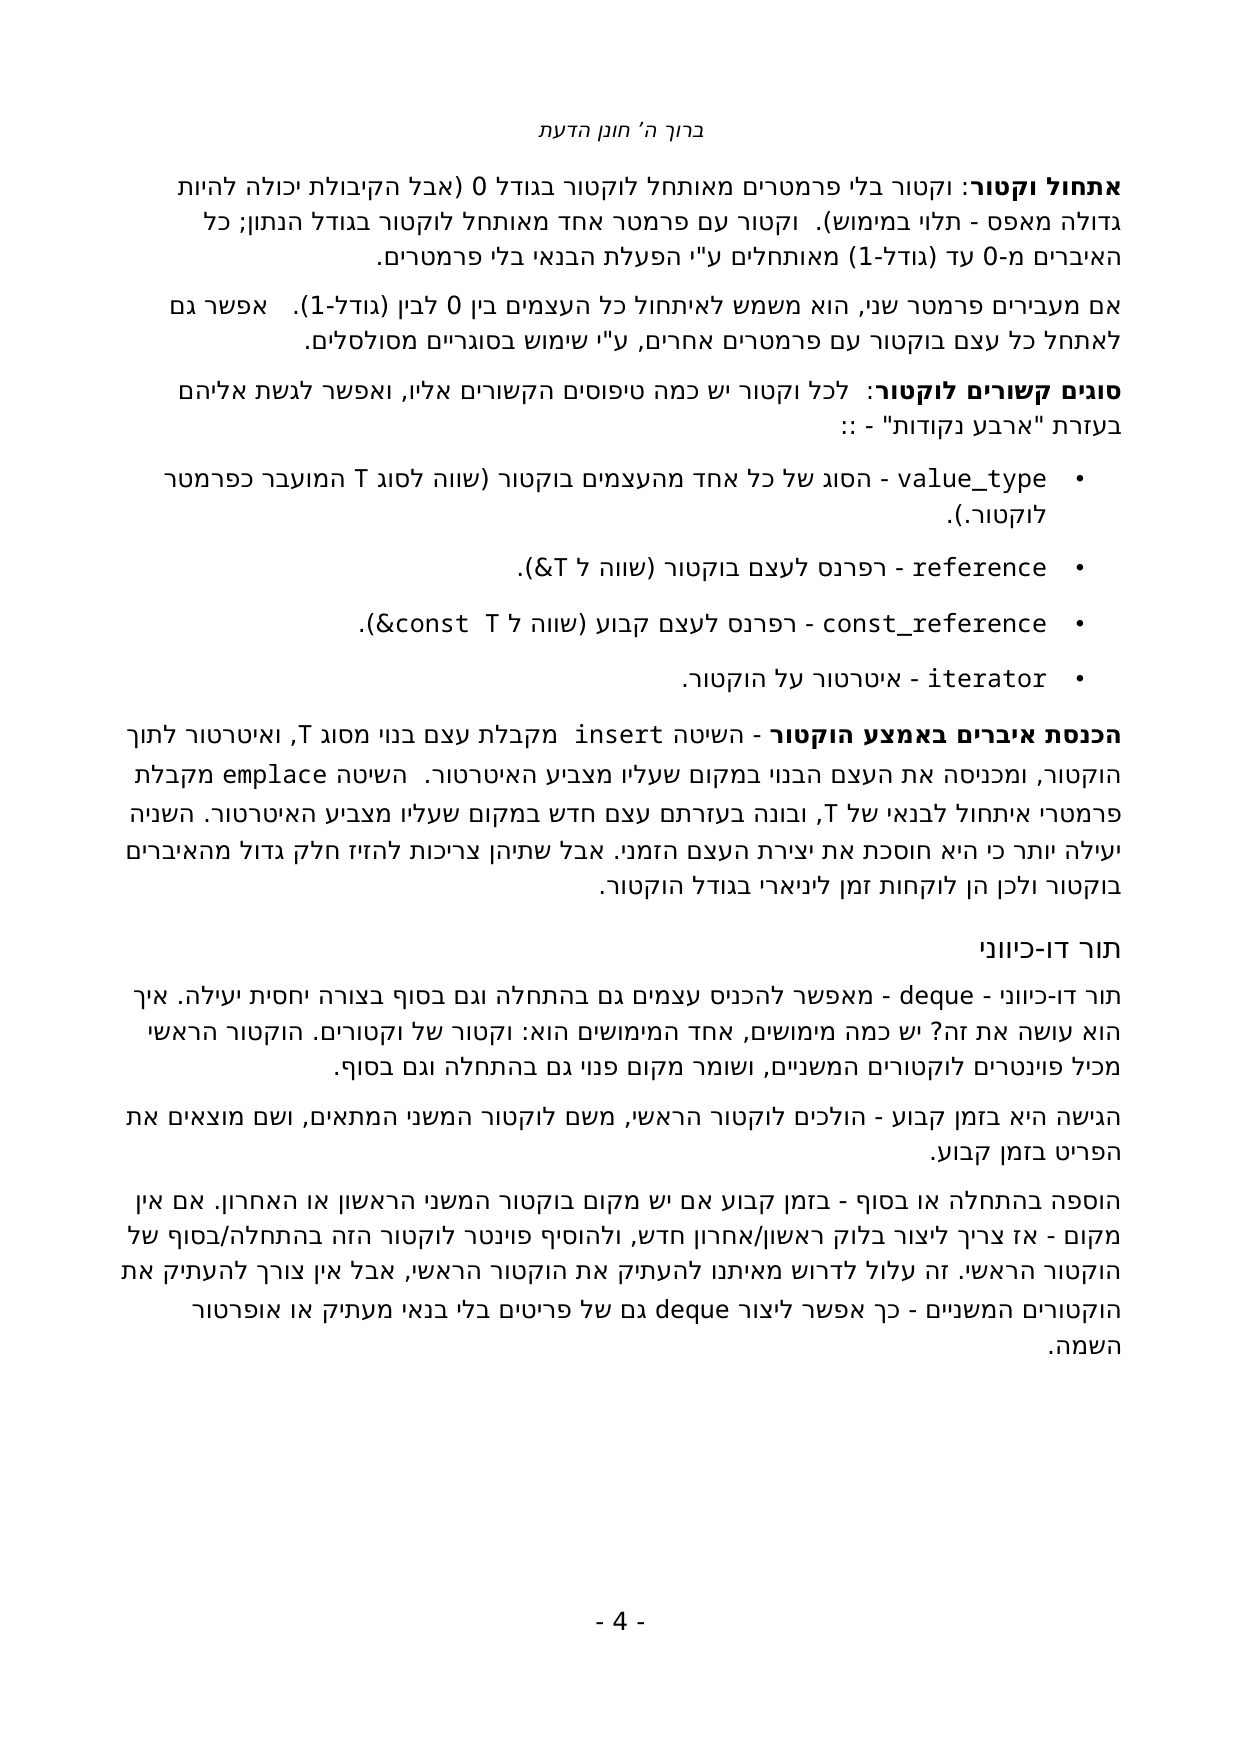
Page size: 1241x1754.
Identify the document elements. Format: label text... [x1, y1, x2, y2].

subtitle תור דו-כיווני [118, 931, 1122, 965]
list reference - רפרנס לעצם בוקטור (שווה ל T&). [118, 550, 1084, 584]
text הכנסת איברים באמצע הוקטור - השיטה insert מקבלת עצם בנוי מסוג T, ואיטרטור לתוך הוקטור, ומכניסה את העצם הבנוי במקום שעליו מצביע האיטרטור. השיטה emplace מקבלת פרמטרי איתחול לבנאי של T, ובונה בעזרתם עצם חדש במקום שעליו מצביע האיטרטור. השניה יעילה יותר כי היא חוסכת את יצירת העצם הזמני. אבל שתיהן צריכות להזיז חלק גדול מהאיברים בוקטור ולכן הן לוקחות זמן ליניארי בגודל הוקטור. [118, 716, 1122, 900]
list value_type - הסוג של כל אחד מהעצמים בוקטור (שווה לסוג T המועבר כפרמטר לוקטור.). [118, 461, 1084, 530]
list const_reference - רפרנס לעצם קבוע (שווה ל const T&). [118, 606, 1084, 639]
text הגישה היא בזמן קבוע - הולכים לוקטור הראשי, משם לוקטור המשני המתאים, ושם מוצאים את הפריט בזמן קבוע. [118, 1102, 1122, 1166]
text הוספה בהתחלה או בסוף - בזמן קבוע אם יש מקום בוקטור המשני הראשון או האחרון. אם אין מקום - אז צריך ליצור בלוק ראשון/אחרון חדש, ולהוסיף פוינטר לוקטור הזה בהתחלה/בסוף של הוקטור הראשי. זה עלול לדרוש מאיתנו להעתיק את הוקטור הראשי, אבל אין צורך להעתיק את הוקטורים המשניים - כך אפשר ליצור deque גם של פריטים בלי בנאי מעתיק או אופרטור השמה. [118, 1187, 1122, 1361]
text סוגים קשורים לוקטור: לכל וקטור יש כמה טיפוסים הקשורים אליו, ואפשר לגשת אליהם בעזרת "ארבע נקודות" - :: [118, 376, 1122, 440]
list iterator - איטרטור על הוקטור. [118, 661, 1084, 695]
text תור דו-כיווני - deque - מאפשר להכניס עצמים גם בהתחלה וגם בסוף בצורה יחסית יעילה. איך הוא עושה את זה? יש כמה מימושים, אחד המימושים הוא: וקטור של וקטורים. הוקטור הראשי מכיל פוינטרים לוקטורים המשניים, ושומר מקום פנוי גם בהתחלה וגם בסוף. [118, 977, 1122, 1082]
text אם מעבירים פרמטר שני, הוא משמש לאיתחול כל העצמים בין 0 לבין (גודל-1). אפשר גם לאתחל כל עצם בוקטור עם פרמטרים אחרים, ע"י שימוש בסוגריים מסולסלים. [118, 291, 1122, 356]
text אתחול וקטור: וקטור בלי פרמטרים מאותחל לוקטור בגודל 0 (אבל הקיבולת יכולה להיות גדולה מאפס - תלוי במימוש). וקטור עם פרמטר אחד מאותחל לוקטור בגודל הנתון; כל האיברים מ-0 עד (גודל-1) מאותחלים ע"י הפעלת הבנאי בלי פרמטרים. [118, 172, 1122, 271]
